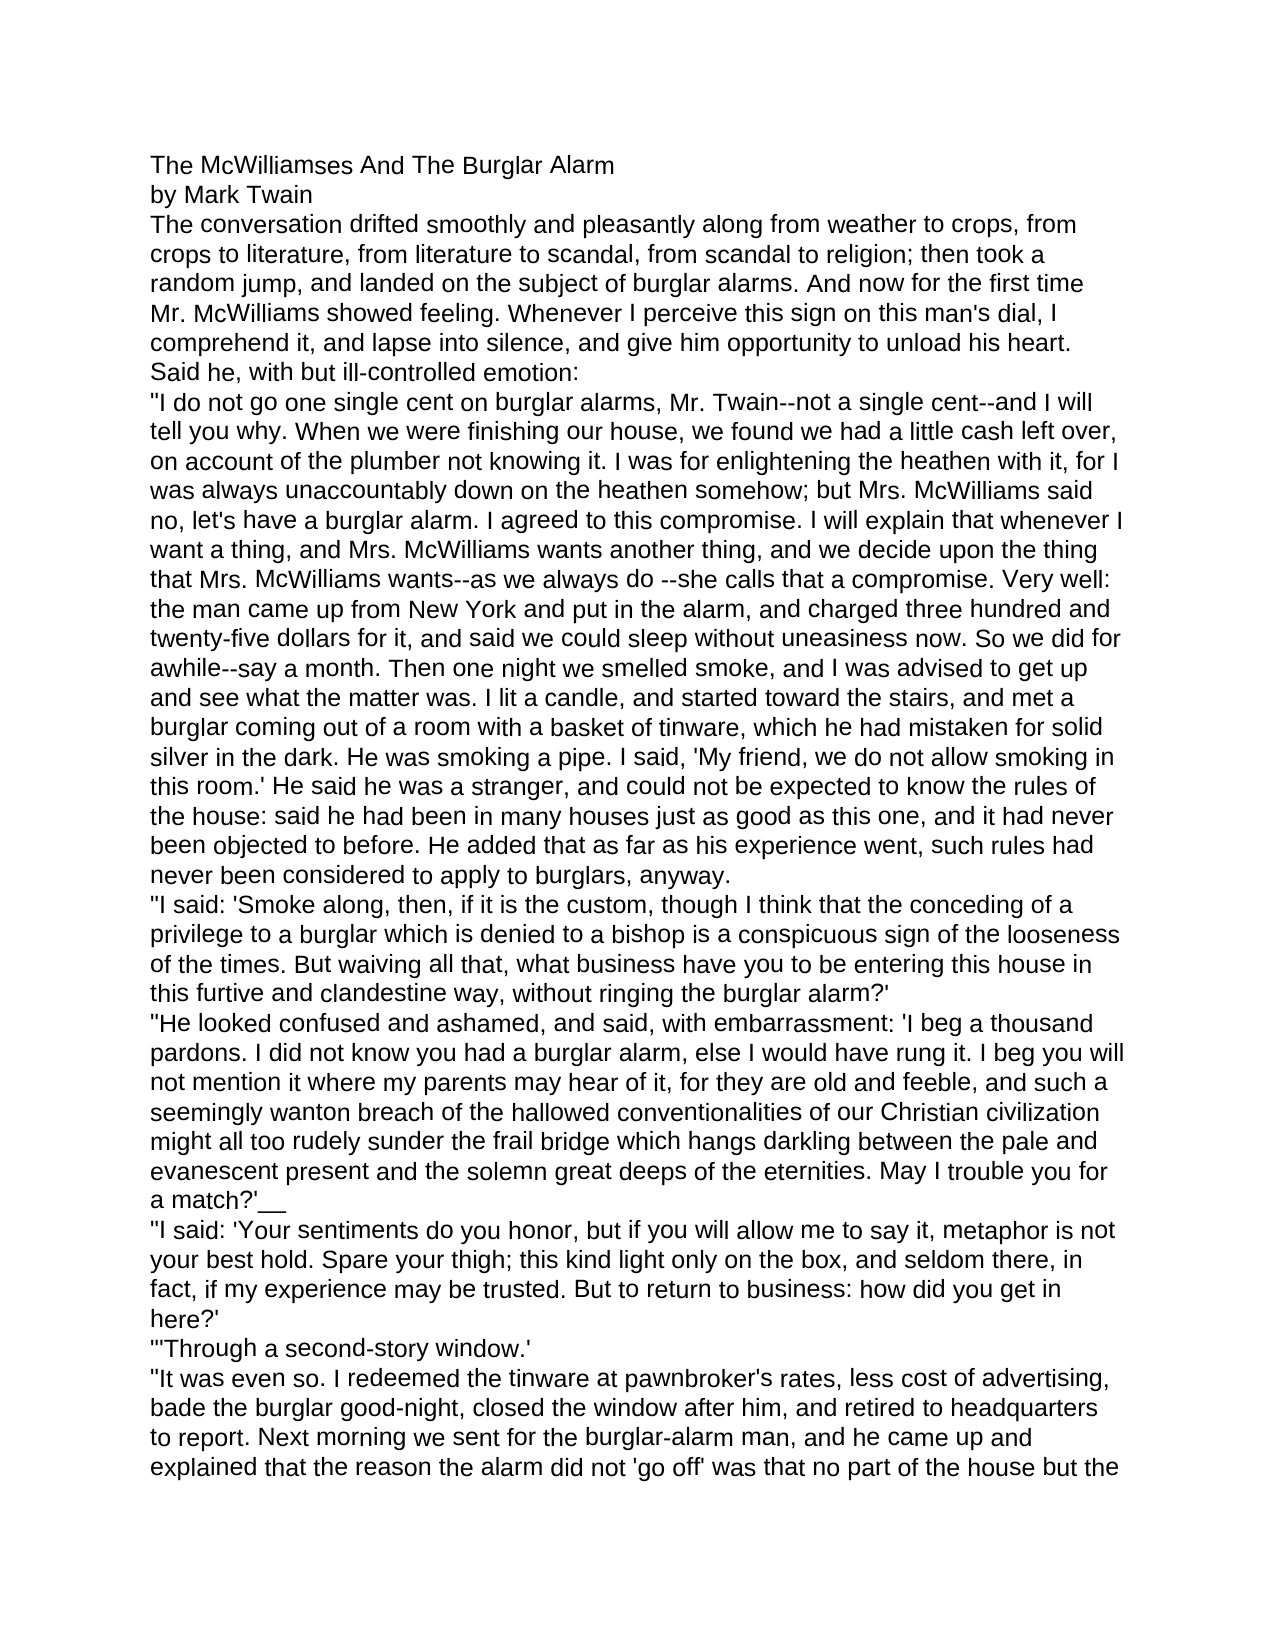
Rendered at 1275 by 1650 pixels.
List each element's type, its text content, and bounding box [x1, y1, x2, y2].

text The conversation drifted smoothly and pleasantly along from weather to crops, from crops to literature, from literature to scandal, from scandal to religion; then took a random jump, and landed on the subject of burglar alarms. And now for the first time Mr. McWilliams showed feeling. Whenever I perceive this sign on this man's dial, I comprehend it, and lapse into silence, and give him opportunity to unload his heart. Said he, with but ill-controlled emotion: [150, 209, 1125, 387]
text "I said: 'Your sentiments do you honor, but if you will allow me to say it, metaphor is not your best hold. Spare your thigh; this kind light only on the box, and seldom there, in fact, if my experience may be trusted. But to return to business: how did you get in here?' [150, 1215, 1125, 1333]
text "'Through a second-story window.' [150, 1333, 1125, 1363]
text "It was even so. I redeemed the tinware at pawnbroker's rates, less cost of advertising, bade the burglar good-night, closed the window after him, and retired to headquarters to report. Next morning we sent for the burglar-alarm man, and he came up and explained that the reason the alarm did not 'go off' was that no part of the house but the [150, 1363, 1125, 1481]
text The McWilliamses And The Burglar Alarm [150, 150, 1125, 179]
text by Mark Twain [150, 179, 1125, 209]
text "He looked confused and ashamed, and said, with embarrassment: 'I beg a thousand pardons. I did not know you had a burglar alarm, else I would have rung it. I beg you will not mention it where my parents may hear of it, for they are old and feeble, and such a seemingly wanton breach of the hallowed conventionalities of our Christian civilization might all too rudely sunder the frail bridge which hangs darkling between the pale and evanescent present and the solemn great deeps of the eternities. May I trouble you for a match?'__ [150, 1008, 1125, 1215]
text "I said: 'Smoke along, then, if it is the custom, though I think that the conceding of a privilege to a burglar which is denied to a bishop is a conspicuous sign of the looseness of the times. But waiving all that, what business have you to be entering this house in this furtive and clandestine way, without ringing the burglar alarm?' [150, 889, 1125, 1008]
text "I do not go one single cent on burglar alarms, Mr. Twain--not a single cent--and I will tell you why. When we were finishing our house, we found we had a little cash left over, on account of the plumber not knowing it. I was for enlightening the heathen with it, for I was always unaccountably down on the heathen somehow; but Mrs. McWilliams said no, let's have a burglar alarm. I agreed to this compromise. I will explain that whenever I want a thing, and Mrs. McWilliams wants another thing, and we decide upon the thing that Mrs. McWilliams wants--as we always do --she calls that a compromise. Very well: the man came up from New York and put in the alarm, and charged three hundred and twenty-five dollars for it, and said we could sleep without uneasiness now. So we did for awhile--say a month. Then one night we smelled smoke, and I was advised to get up and see what the matter was. I lit a candle, and started toward the stairs, and met a burglar coming out of a room with a basket of tinware, which he had mistaken for solid silver in the dark. He was smoking a pipe. I said, 'My friend, we do not allow smoking in this room.' He said he was a stranger, and could not be expected to know the rules of the house: said he had been in many houses just as good as this one, and it had never been objected to before. He added that as far as his experience went, such rules had never been considered to apply to burglars, anyway. [150, 387, 1125, 889]
